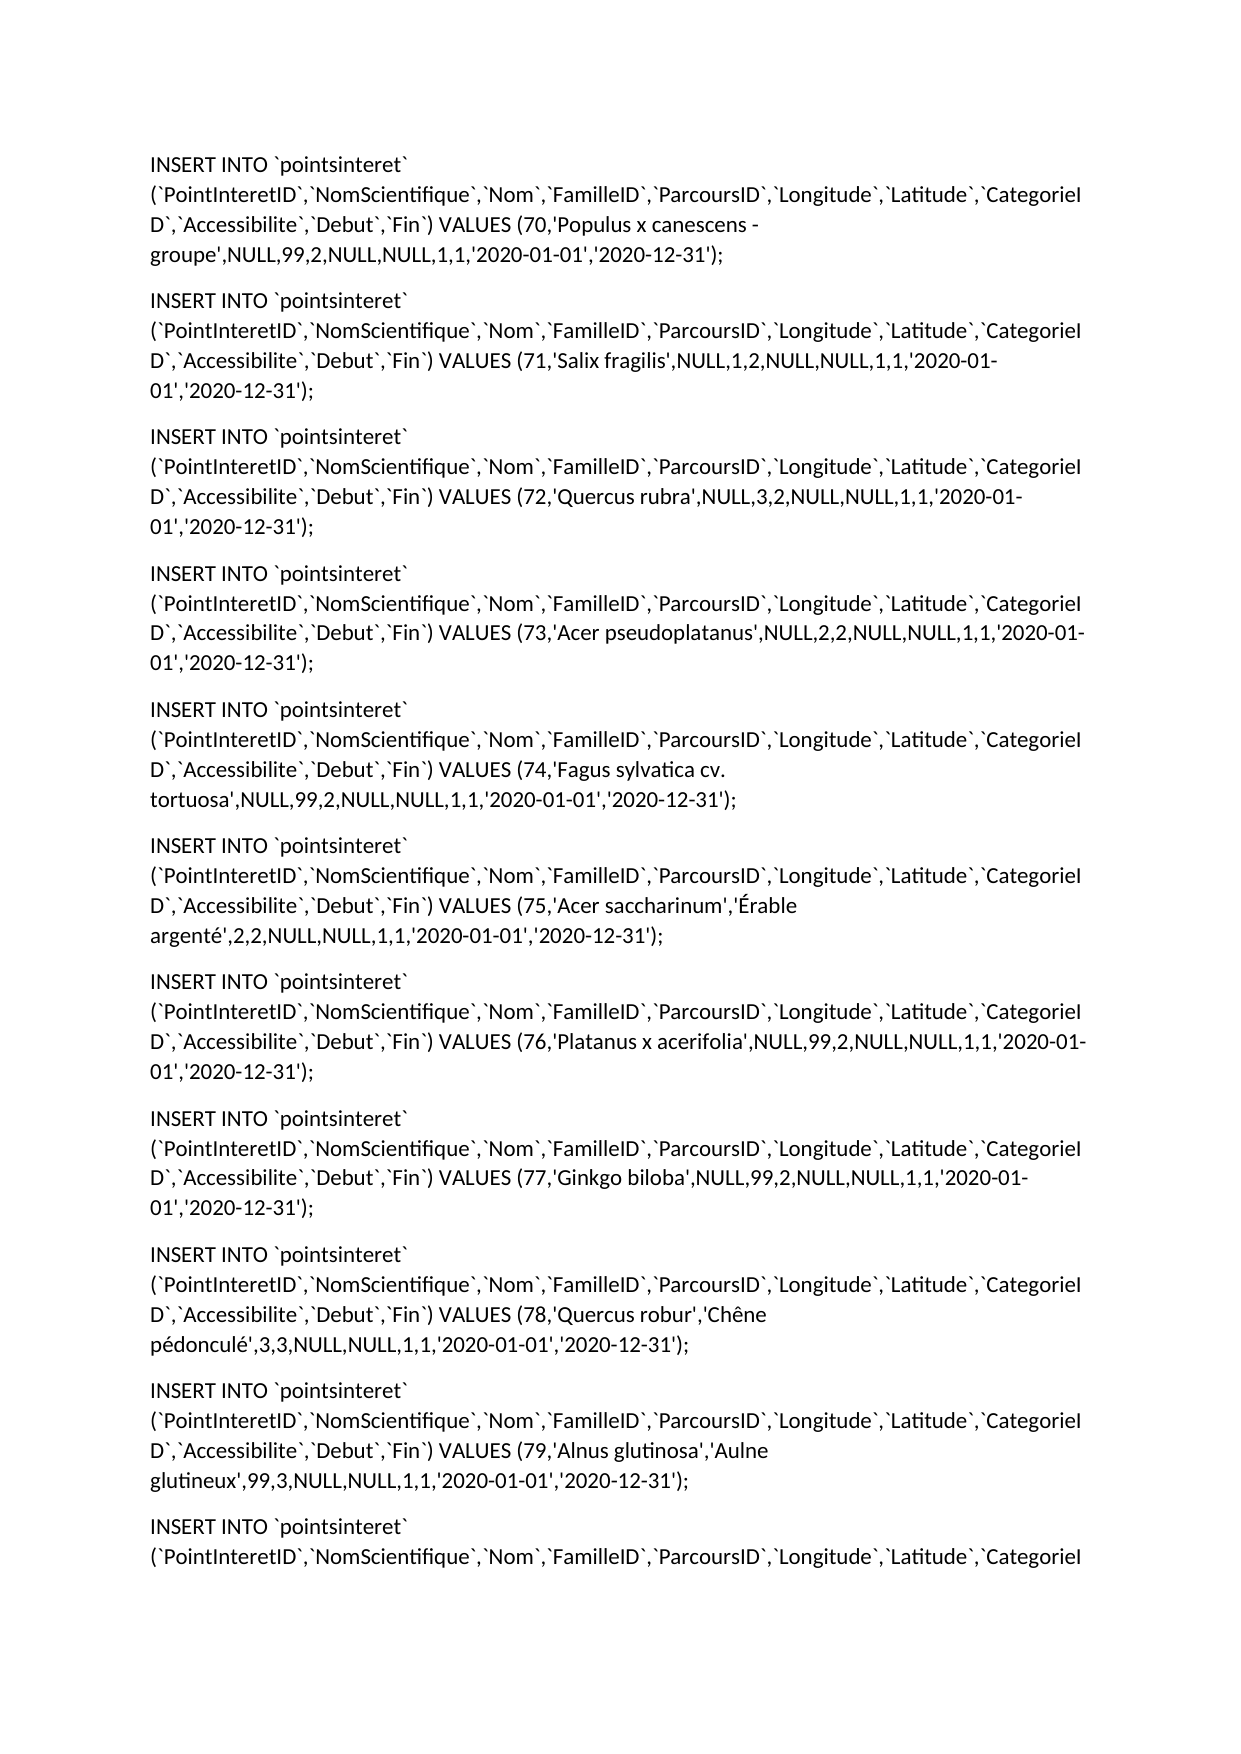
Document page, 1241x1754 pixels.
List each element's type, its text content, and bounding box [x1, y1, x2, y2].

text INSERT INTO `pointsinteret` (`PointInteretID`,`NomScientifique`,`Nom`,`FamilleID`,`ParcoursID`,`Longitude`,`Latitude`,`CategorieID`,`Accessibilite`,`Debut`,`Fin`) VALUES (78,'Quercus robur','Chêne pédonculé',3,3,NULL,NULL,1,1,'2020-01-01','2020-12-31'); [150, 1240, 1090, 1358]
text INSERT INTO `pointsinteret` (`PointInteretID`,`NomScientifique`,`Nom`,`FamilleID`,`ParcoursID`,`Longitude`,`Latitude`,`CategorieID`,`Accessibilite`,`Debut`,`Fin`) VALUES (74,'Fagus sylvatica cv. tortuosa',NULL,99,2,NULL,NULL,1,1,'2020-01-01','2020-12-31'); [150, 695, 1090, 813]
text INSERT INTO `pointsinteret` (`PointInteretID`,`NomScientifique`,`Nom`,`FamilleID`,`ParcoursID`,`Longitude`,`Latitude`,`CategorieID`,`Accessibilite`,`Debut`,`Fin`) VALUES (72,'Quercus rubra',NULL,3,2,NULL,NULL,1,1,'2020-01-01','2020-12-31'); [150, 422, 1090, 540]
text INSERT INTO `pointsinteret` (`PointInteretID`,`NomScientifique`,`Nom`,`FamilleID`,`ParcoursID`,`Longitude`,`Latitude`,`CategorieID`,`Accessibilite`,`Debut`,`Fin`) VALUES (79,'Alnus glutinosa','Aulne glutineux',99,3,NULL,NULL,1,1,'2020-01-01','2020-12-31'); [150, 1376, 1090, 1494]
text INSERT INTO `pointsinteret` (`PointInteretID`,`NomScientifique`,`Nom`,`FamilleID`,`ParcoursID`,`Longitude`,`Latitude`,`CategorieI [150, 1512, 1090, 1570]
text INSERT INTO `pointsinteret` (`PointInteretID`,`NomScientifique`,`Nom`,`FamilleID`,`ParcoursID`,`Longitude`,`Latitude`,`CategorieID`,`Accessibilite`,`Debut`,`Fin`) VALUES (70,'Populus x canescens - groupe',NULL,99,2,NULL,NULL,1,1,'2020-01-01','2020-12-31'); [150, 150, 1090, 268]
text INSERT INTO `pointsinteret` (`PointInteretID`,`NomScientifique`,`Nom`,`FamilleID`,`ParcoursID`,`Longitude`,`Latitude`,`CategorieID`,`Accessibilite`,`Debut`,`Fin`) VALUES (75,'Acer saccharinum','Érable argenté',2,2,NULL,NULL,1,1,'2020-01-01','2020-12-31'); [150, 831, 1090, 949]
text INSERT INTO `pointsinteret` (`PointInteretID`,`NomScientifique`,`Nom`,`FamilleID`,`ParcoursID`,`Longitude`,`Latitude`,`CategorieID`,`Accessibilite`,`Debut`,`Fin`) VALUES (73,'Acer pseudoplatanus',NULL,2,2,NULL,NULL,1,1,'2020-01-01','2020-12-31'); [150, 559, 1090, 676]
text INSERT INTO `pointsinteret` (`PointInteretID`,`NomScientifique`,`Nom`,`FamilleID`,`ParcoursID`,`Longitude`,`Latitude`,`CategorieID`,`Accessibilite`,`Debut`,`Fin`) VALUES (76,'Platanus x acerifolia',NULL,99,2,NULL,NULL,1,1,'2020-01-01','2020-12-31'); [150, 967, 1090, 1085]
text INSERT INTO `pointsinteret` (`PointInteretID`,`NomScientifique`,`Nom`,`FamilleID`,`ParcoursID`,`Longitude`,`Latitude`,`CategorieID`,`Accessibilite`,`Debut`,`Fin`) VALUES (77,'Ginkgo biloba',NULL,99,2,NULL,NULL,1,1,'2020-01-01','2020-12-31'); [150, 1104, 1090, 1221]
text INSERT INTO `pointsinteret` (`PointInteretID`,`NomScientifique`,`Nom`,`FamilleID`,`ParcoursID`,`Longitude`,`Latitude`,`CategorieID`,`Accessibilite`,`Debut`,`Fin`) VALUES (71,'Salix fragilis',NULL,1,2,NULL,NULL,1,1,'2020-01-01','2020-12-31'); [150, 286, 1090, 404]
